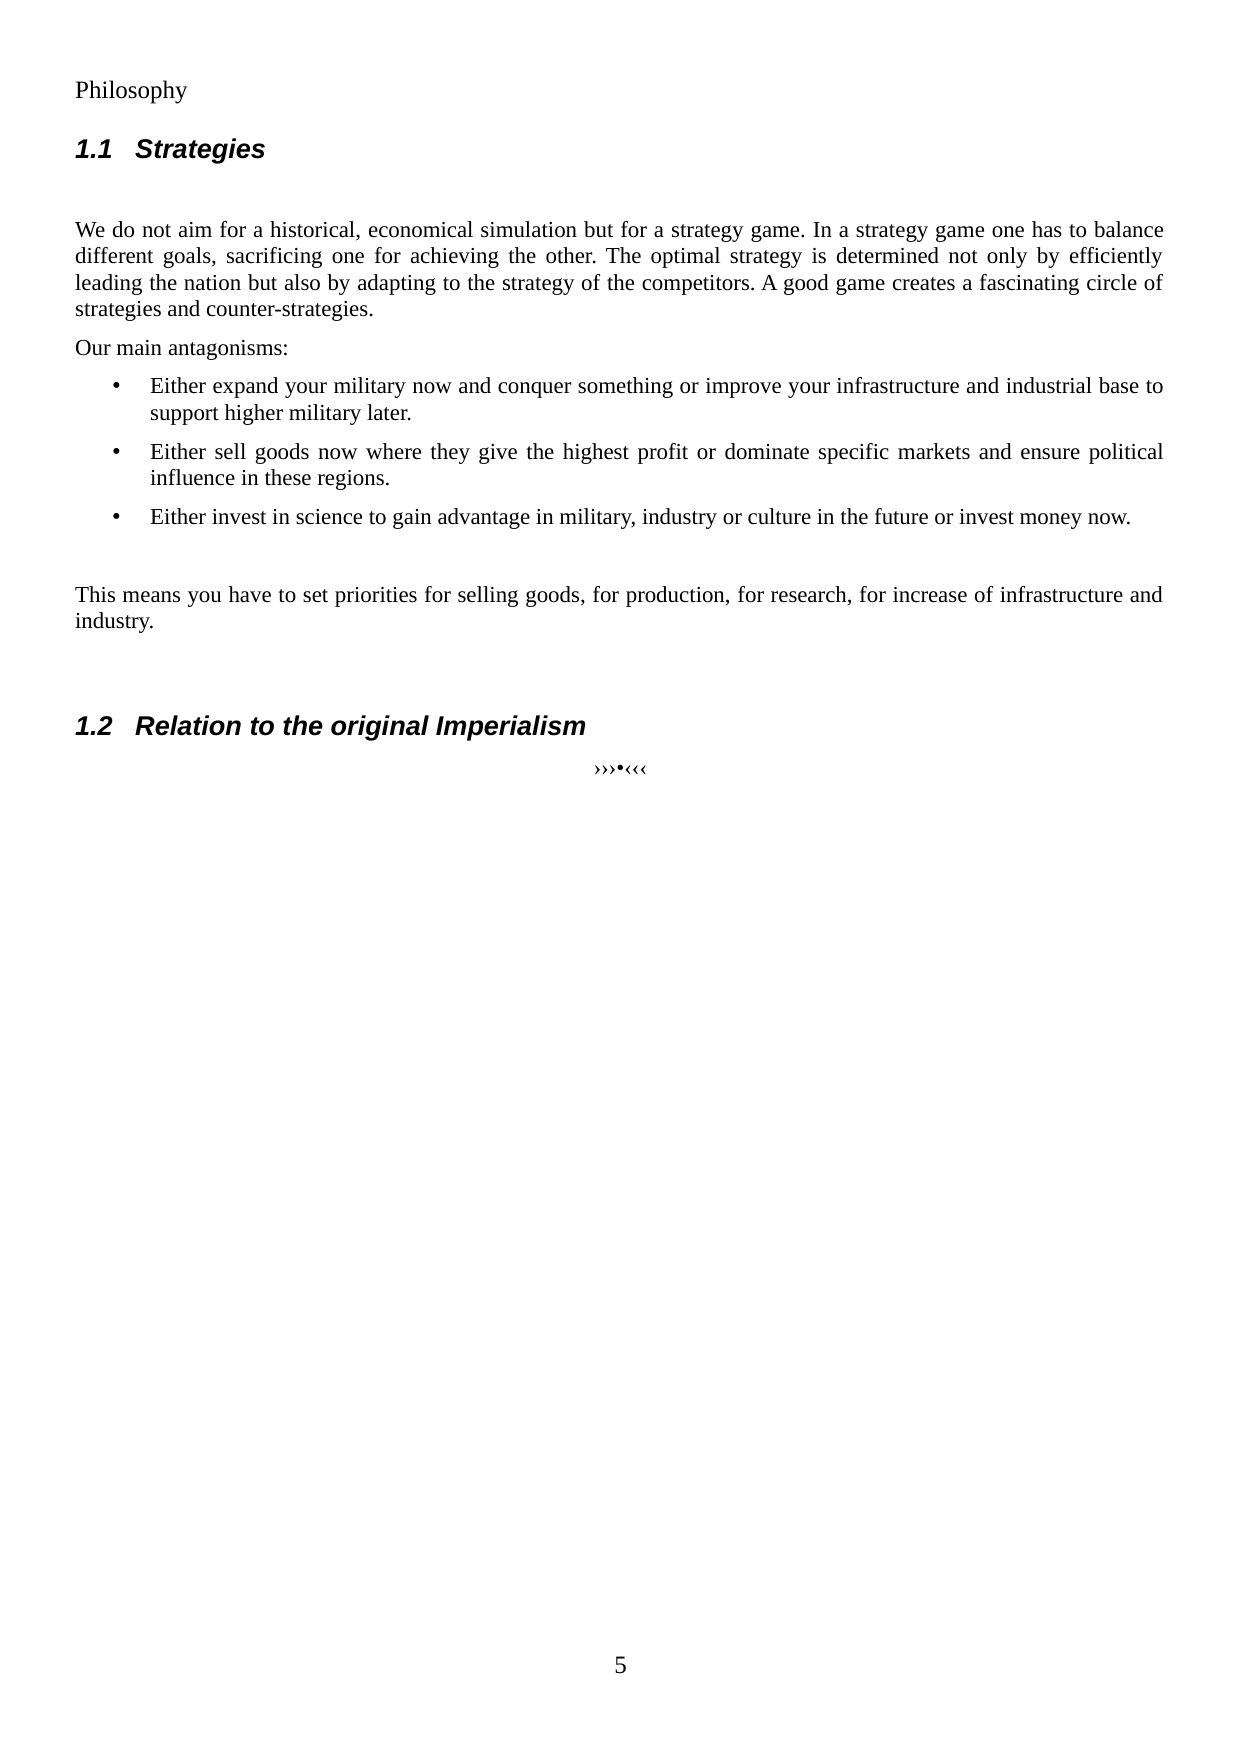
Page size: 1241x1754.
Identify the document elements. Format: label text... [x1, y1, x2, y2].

list Either expand your military now and conquer something or improve your infrastructure and industrial base to support higher military later. [112, 373, 1166, 425]
list Either invest in science to gain advantage in military, industry or culture in the future or invest money now. [112, 503, 1166, 529]
text Our main antagonisms: [75, 334, 1166, 360]
text We do not aim for a historical, economical simulation but for a strategy game. In a strategy game one has to balance different goals, sacrificing one for achieving the other. The optimal strategy is determined not only by efficiently leading the nation but also by adapting to the strategy of the competitors. A good game creates a fascinating circle of strategies and counter-strategies. [75, 216, 1166, 321]
text ›››•‹‹‹ [75, 753, 1166, 780]
subtitle Strategies [75, 133, 1166, 164]
text This means you have to set priorities for selling goods, for production, for research, for increase of infrastructure and industry. [75, 581, 1166, 633]
subtitle Relation to the original Imperialism [75, 710, 1166, 741]
list Either sell goods now where they give the highest profit or dominate specific markets and ensure political influence in these regions. [112, 438, 1166, 491]
